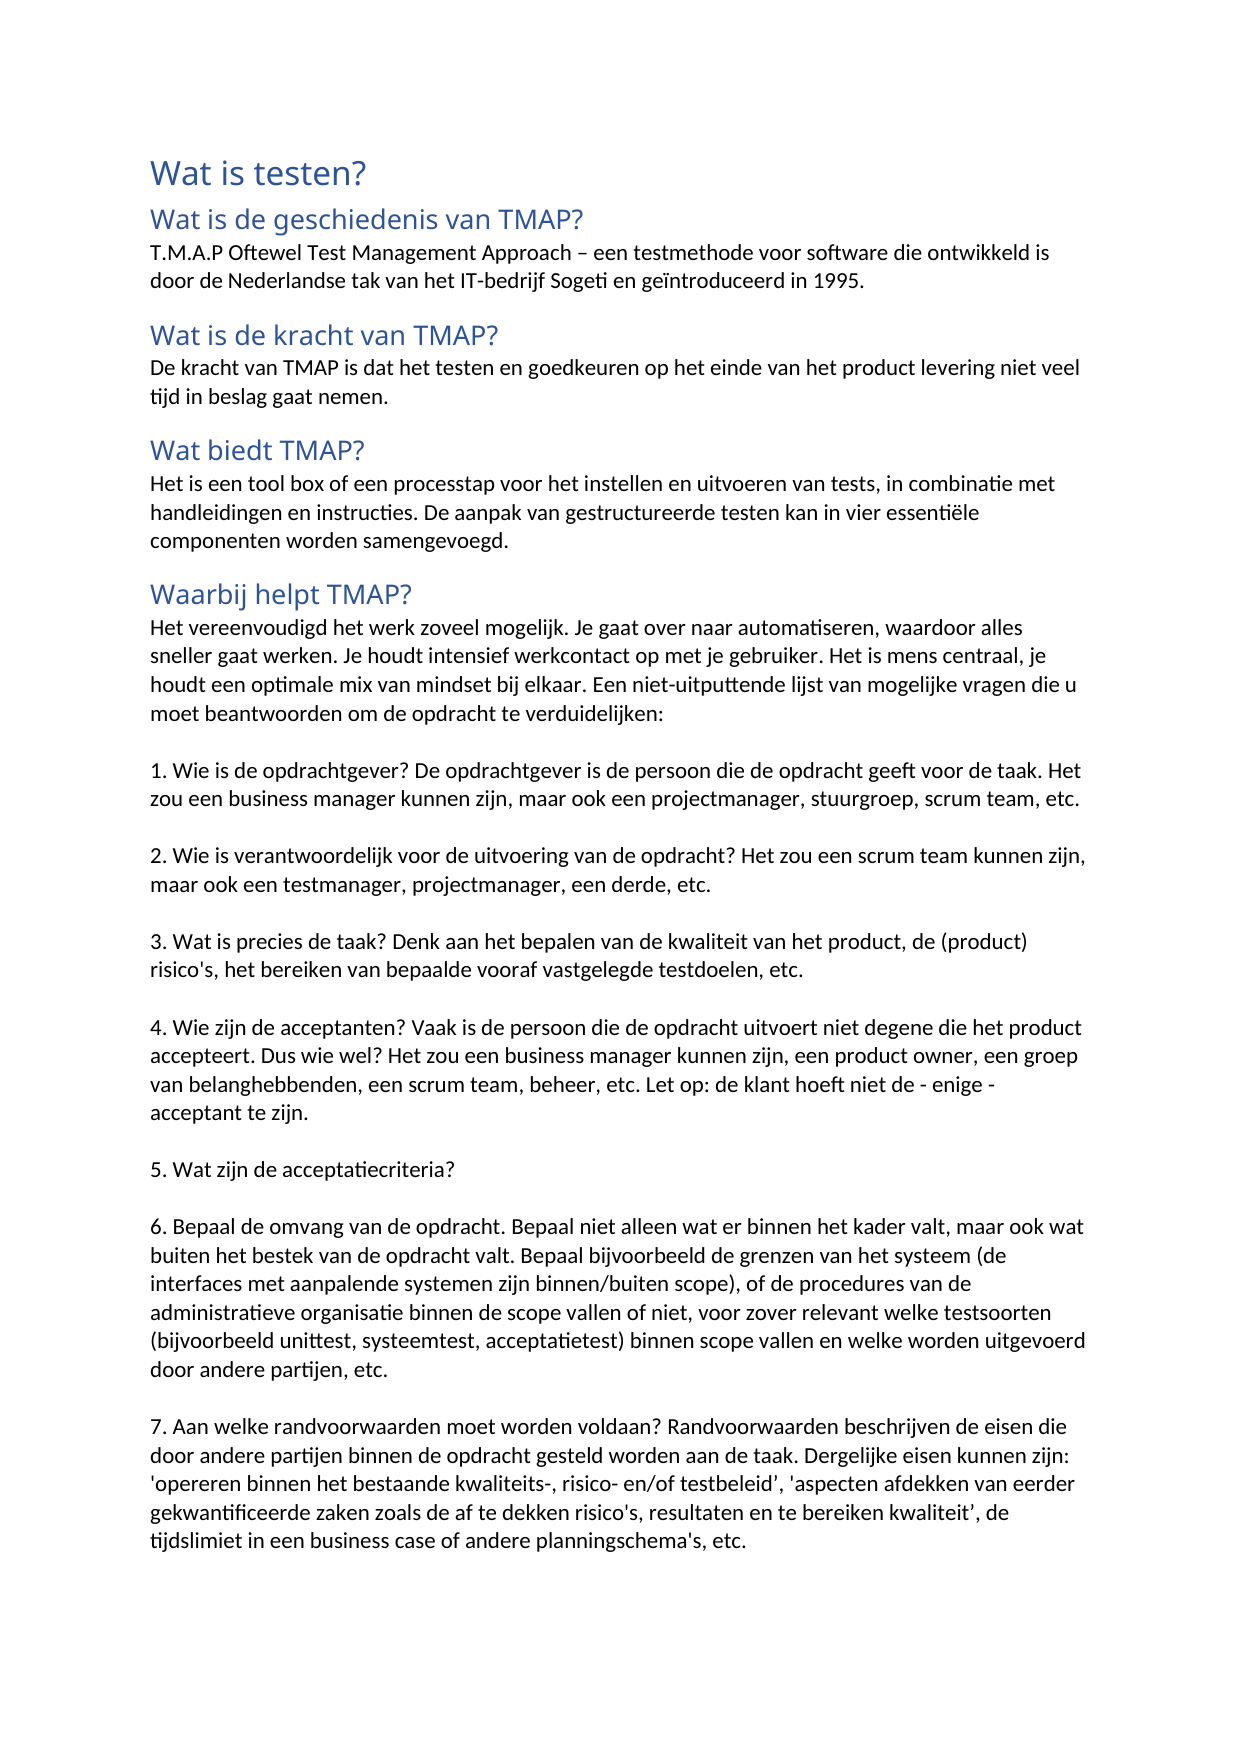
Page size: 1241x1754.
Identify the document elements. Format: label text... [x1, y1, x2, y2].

text 3. Wat is precies de taak? Denk aan het bepalen van de kwaliteit van het product, de (product) risico's, het bereiken van bepaalde vooraf vastgelegde testdoelen, etc. [150, 927, 1090, 984]
text 6. Bepaal de omvang van de opdracht. Bepaal niet alleen wat er binnen het kader valt, maar ook wat buiten het bestek van de opdracht valt. Bepaal bijvoorbeeld de grenzen van het systeem (de interfaces met aanpalende systemen zijn binnen/buiten scope), of de procedures van de administratieve organisatie binnen de scope vallen of niet, voor zover relevant welke testsoorten (bijvoorbeeld unittest, systeemtest, acceptatietest) binnen scope vallen en welke worden uitgevoerd door andere partijen, etc. [150, 1212, 1090, 1383]
subtitle Wat is de geschiedenis van TMAP? [150, 200, 1090, 237]
text De kracht van TMAP is dat het testen en goedkeuren op het einde van het product levering niet veel tijd in beslag gaat nemen. [150, 353, 1090, 410]
subtitle Wat is testen? [150, 150, 1090, 195]
subtitle Wat biedt TMAP? [150, 431, 1090, 468]
subtitle Waarbij helpt TMAP? [150, 576, 1090, 612]
text 1. Wie is de opdrachtgever? De opdrachtgever is de persoon die de opdracht geeft voor de taak. Het zou een business manager kunnen zijn, maar ook een projectmanager, stuurgroep, scrum team, etc. [150, 756, 1090, 812]
text 7. Aan welke randvoorwaarden moet worden voldaan? Randvoorwaarden beschrijven de eisen die door andere partijen binnen de opdracht gesteld worden aan de taak. Dergelijke eisen kunnen zijn: 'opereren binnen het bestaande kwaliteits-, risico- en/of testbeleid’, 'aspecten afdekken van eerder gekwantificeerde zaken zoals de af te dekken risico's, resultaten en te bereiken kwaliteit’, de tijdslimiet in een business case of andere planningschema's, etc. [150, 1412, 1090, 1554]
text 4. Wie zijn de acceptanten? Vaak is de persoon die de opdracht uitvoert niet degene die het product accepteert. Dus wie wel? Het zou een business manager kunnen zijn, een product owner, een groep van belanghebbenden, een scrum team, beheer, etc. Let op: de klant hoeft niet de - enige - acceptant te zijn. [150, 1013, 1090, 1126]
text Het vereenvoudigd het werk zoveel mogelijk. Je gaat over naar automatiseren, waardoor alles sneller gaat werken. Je houdt intensief werkcontact op met je gebruiker. Het is mens centraal, je houdt een optimale mix van mindset bij elkaar. Een niet-uitputtende lijst van mogelijke vragen die u moet beantwoorden om de opdracht te verduidelijken: [150, 613, 1090, 727]
text Het is een tool box of een processtap voor het instellen en uitvoeren van tests, in combinatie met handleidingen en instructies. De aanpak van gestructureerde testen kan in vier essentiële componenten worden samengevoegd. [150, 469, 1090, 554]
subtitle Wat is de kracht van TMAP? [150, 316, 1090, 353]
text 2. Wie is verantwoordelijk voor de uitvoering van de opdracht? Het zou een scrum team kunnen zijn, maar ook een testmanager, projectmanager, een derde, etc. [150, 841, 1090, 898]
text 5. Wat zijn de acceptatiecriteria? [150, 1155, 1090, 1183]
text T.M.A.P Oftewel Test Management Approach – een testmethode voor software die ontwikkeld is door de Nederlandse tak van het IT-bedrijf Sogeti en geïntroduceerd in 1995. [150, 238, 1090, 294]
